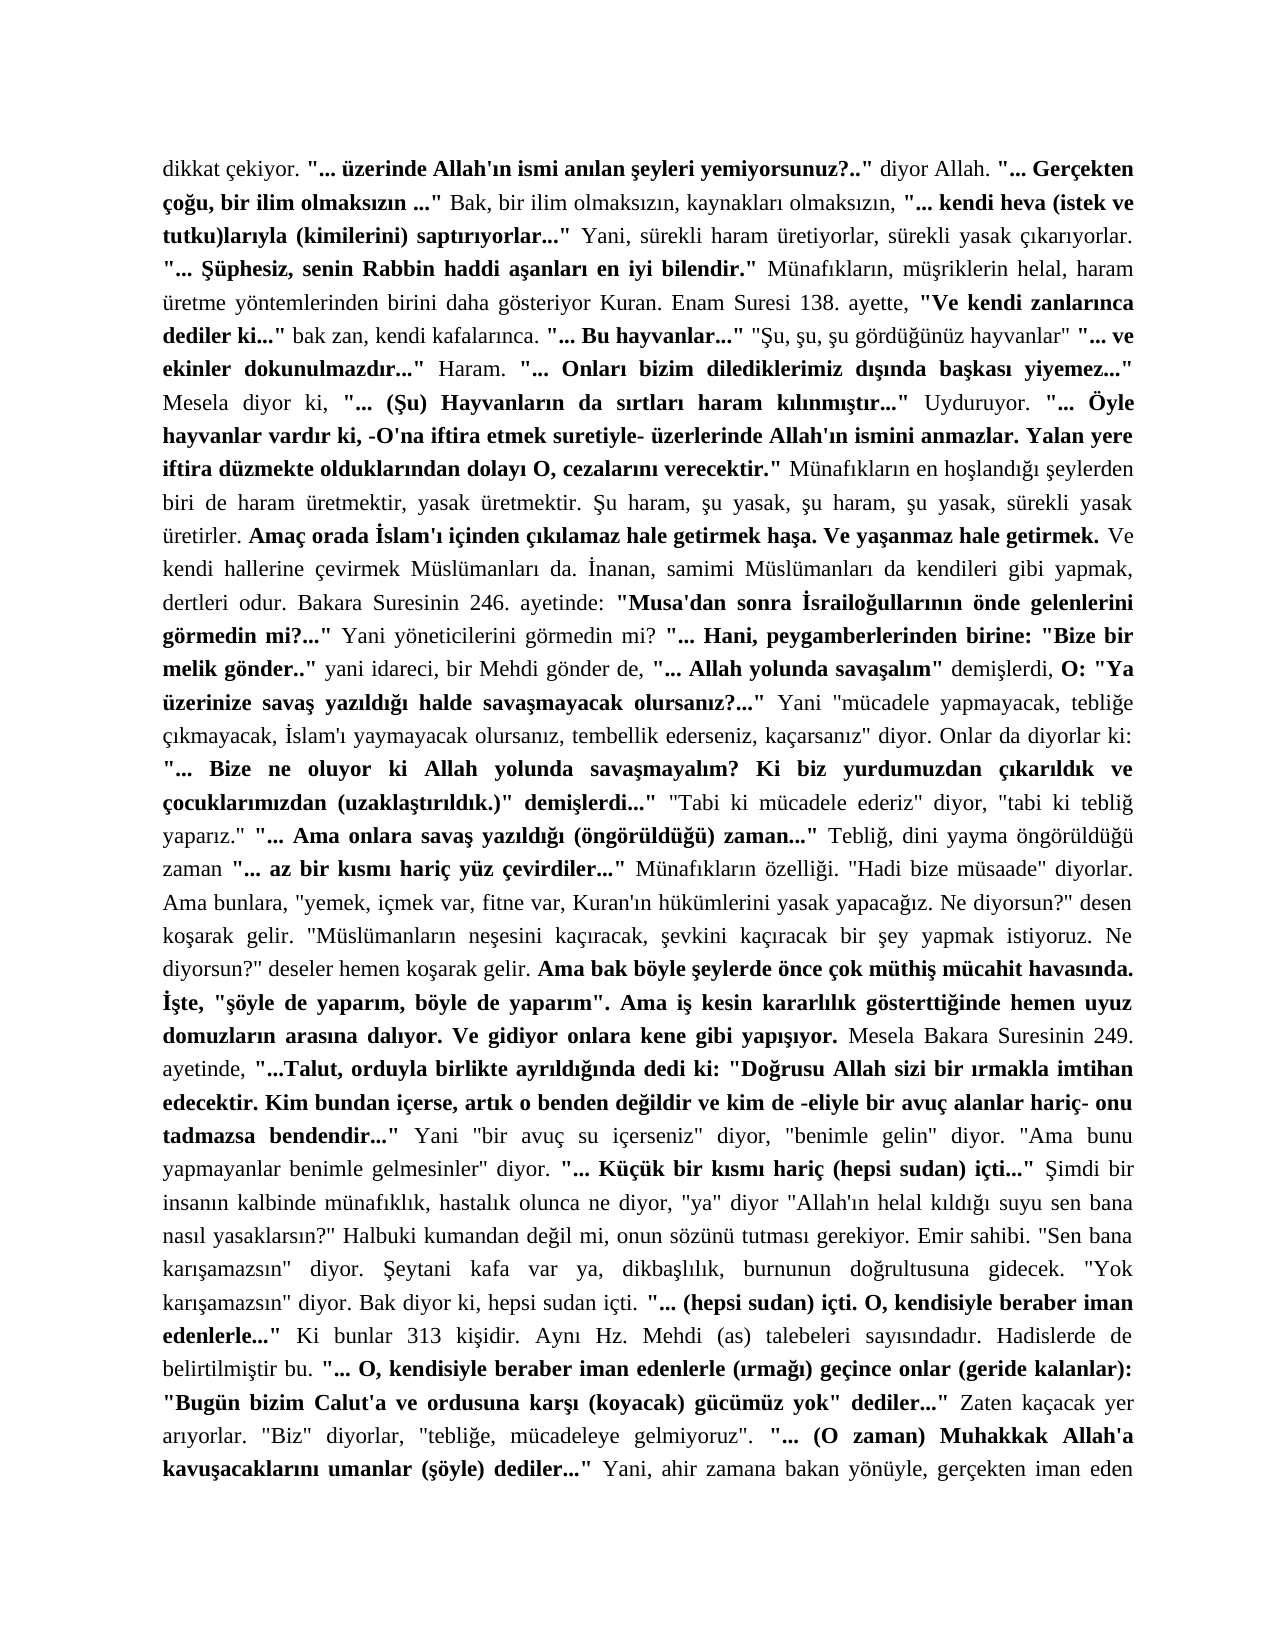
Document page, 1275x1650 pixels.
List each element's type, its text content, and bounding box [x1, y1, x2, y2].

text dikkat çekiyor. "... üzerinde Allah'ın ismi anılan şeyleri yemiyorsunuz?.." diyor Allah. "... Gerçekten çoğu, bir ilim olmaksızın ..." Bak, bir ilim olmaksızın, kaynakları olmaksızın, "... kendi heva (istek ve tutku)larıyla (kimilerini) saptırıyorlar..." Yani, sürekli haram üretiyorlar, sürekli yasak çıkarıyorlar. "... Şüphesiz, senin Rabbin haddi aşanları en iyi bilendir." Münafıkların, müşriklerin helal, haram üretme yöntemlerinden birini daha gösteriyor Kuran. Enam Suresi 138. ayette, "Ve kendi zanlarınca dediler ki..." bak zan, kendi kafalarınca. "... Bu hayvanlar..." "Şu, şu, şu gördüğünüz hayvanlar" "... ve ekinler dokunulmazdır..." Haram. "... Onları bizim dilediklerimiz dışında başkası yiyemez..." Mesela diyor ki, "... (Şu) Hayvanların da sırtları haram kılınmıştır..." Uyduruyor. "... Öyle hayvanlar vardır ki, -O'na iftira etmek suretiyle- üzerlerinde Allah'ın ismini anmazlar. Yalan yere iftira düzmekte olduklarından dolayı O, cezalarını verecektir." Münafıkların en hoşlandığı şeylerden biri de haram üretmektir, yasak üretmektir. Şu haram, şu yasak, şu haram, şu yasak, sürekli yasak üretirler. Amaç orada İslam'ı içinden çıkılamaz hale getirmek haşa. Ve yaşanmaz hale getirmek. Ve kendi hallerine çevirmek Müslümanları da. İnanan, samimi Müslümanları da kendileri gibi yapmak, dertleri odur. Bakara Suresinin 246. ayetinde: "Musa'dan sonra İsrailoğullarının önde gelenlerini görmedin mi?..." Yani yöneticilerini görmedin mi? "... Hani, peygamberlerinden birine: "Bize bir melik gönder.." yani idareci, bir Mehdi gönder de, "... Allah yolunda savaşalım" demişlerdi, O: "Ya üzerinize savaş yazıldığı halde savaşmayacak olursanız?..." Yani "mücadele yapmayacak, tebliğe çıkmayacak, İslam'ı yaymayacak olursanız, tembellik ederseniz, kaçarsanız" diyor. Onlar da diyorlar ki: "... Bize ne oluyor ki Allah yolunda savaşmayalım? Ki biz yurdumuzdan çıkarıldık ve çocuklarımızdan (uzaklaştırıldık.)" demişlerdi..." "Tabi ki mücadele ederiz" diyor, "tabi ki tebliğ yaparız." "... Ama onlara savaş yazıldığı (öngörüldüğü) zaman..." Tebliğ, dini yayma öngörüldüğü zaman "... az bir kısmı hariç yüz çevirdiler..." Münafıkların özelliği. "Hadi bize müsaade" diyorlar. Ama bunlara, "yemek, içmek var, fitne var, Kuran'ın hükümlerini yasak yapacağız. Ne diyorsun?" desen koşarak gelir. "Müslümanların neşesini kaçıracak, şevkini kaçıracak bir şey yapmak istiyoruz. Ne diyorsun?" deseler hemen koşarak gelir. Ama bak böyle şeylerde önce çok müthiş mücahit havasında. İşte, "şöyle de yaparım, böyle de yaparım". Ama iş kesin kararlılık gösterttiğinde hemen uyuz domuzların arasına dalıyor. Ve gidiyor onlara kene gibi yapışıyor. Mesela Bakara Suresinin 249. ayetinde, "...Talut, orduyla birlikte ayrıldığında dedi ki: "Doğrusu Allah sizi bir ırmakla imtihan edecektir. Kim bundan içerse, artık o benden değildir ve kim de -eliyle bir avuç alanlar hariç- onu tadmazsa bendendir..." Yani "bir avuç su içerseniz" diyor, "benimle gelin" diyor. "Ama bunu yapmayanlar benimle gelmesinler" diyor. "... Küçük bir kısmı hariç (hepsi sudan) içti..." Şimdi bir insanın kalbinde münafıklık, hastalık olunca ne diyor, "ya" diyor "Allah'ın helal kıldığı suyu sen bana nasıl yasaklarsın?" Halbuki kumandan değil mi, onun sözünü tutması gerekiyor. Emir sahibi. "Sen bana karışamazsın" diyor. Şeytani kafa var ya, dikbaşlılık, burnunun doğrultusuna gidecek. "Yok karışamazsın" diyor. Bak diyor ki, hepsi sudan içti. "... (hepsi sudan) içti. O, kendisiyle beraber iman edenlerle..." Ki bunlar 313 kişidir. Aynı Hz. Mehdi (as) talebeleri sayısındadır. Hadislerde de belirtilmiştir bu. "... O, kendisiyle beraber iman edenlerle (ırmağı) geçince onlar (geride kalanlar): "Bugün bizim Calut'a ve ordusuna karşı (koyacak) gücümüz yok" dediler..." Zaten kaçacak yer arıyorlar. "Biz" diyorlar, "tebliğe, mücadeleye gelmiyoruz". "... (O zaman) Muhakkak Allah'a kavuşacaklarını umanlar (şöyle) dediler..." Yani, ahir zamana bakan yönüyle, gerçekten iman eden [162, 150, 1134, 1483]
